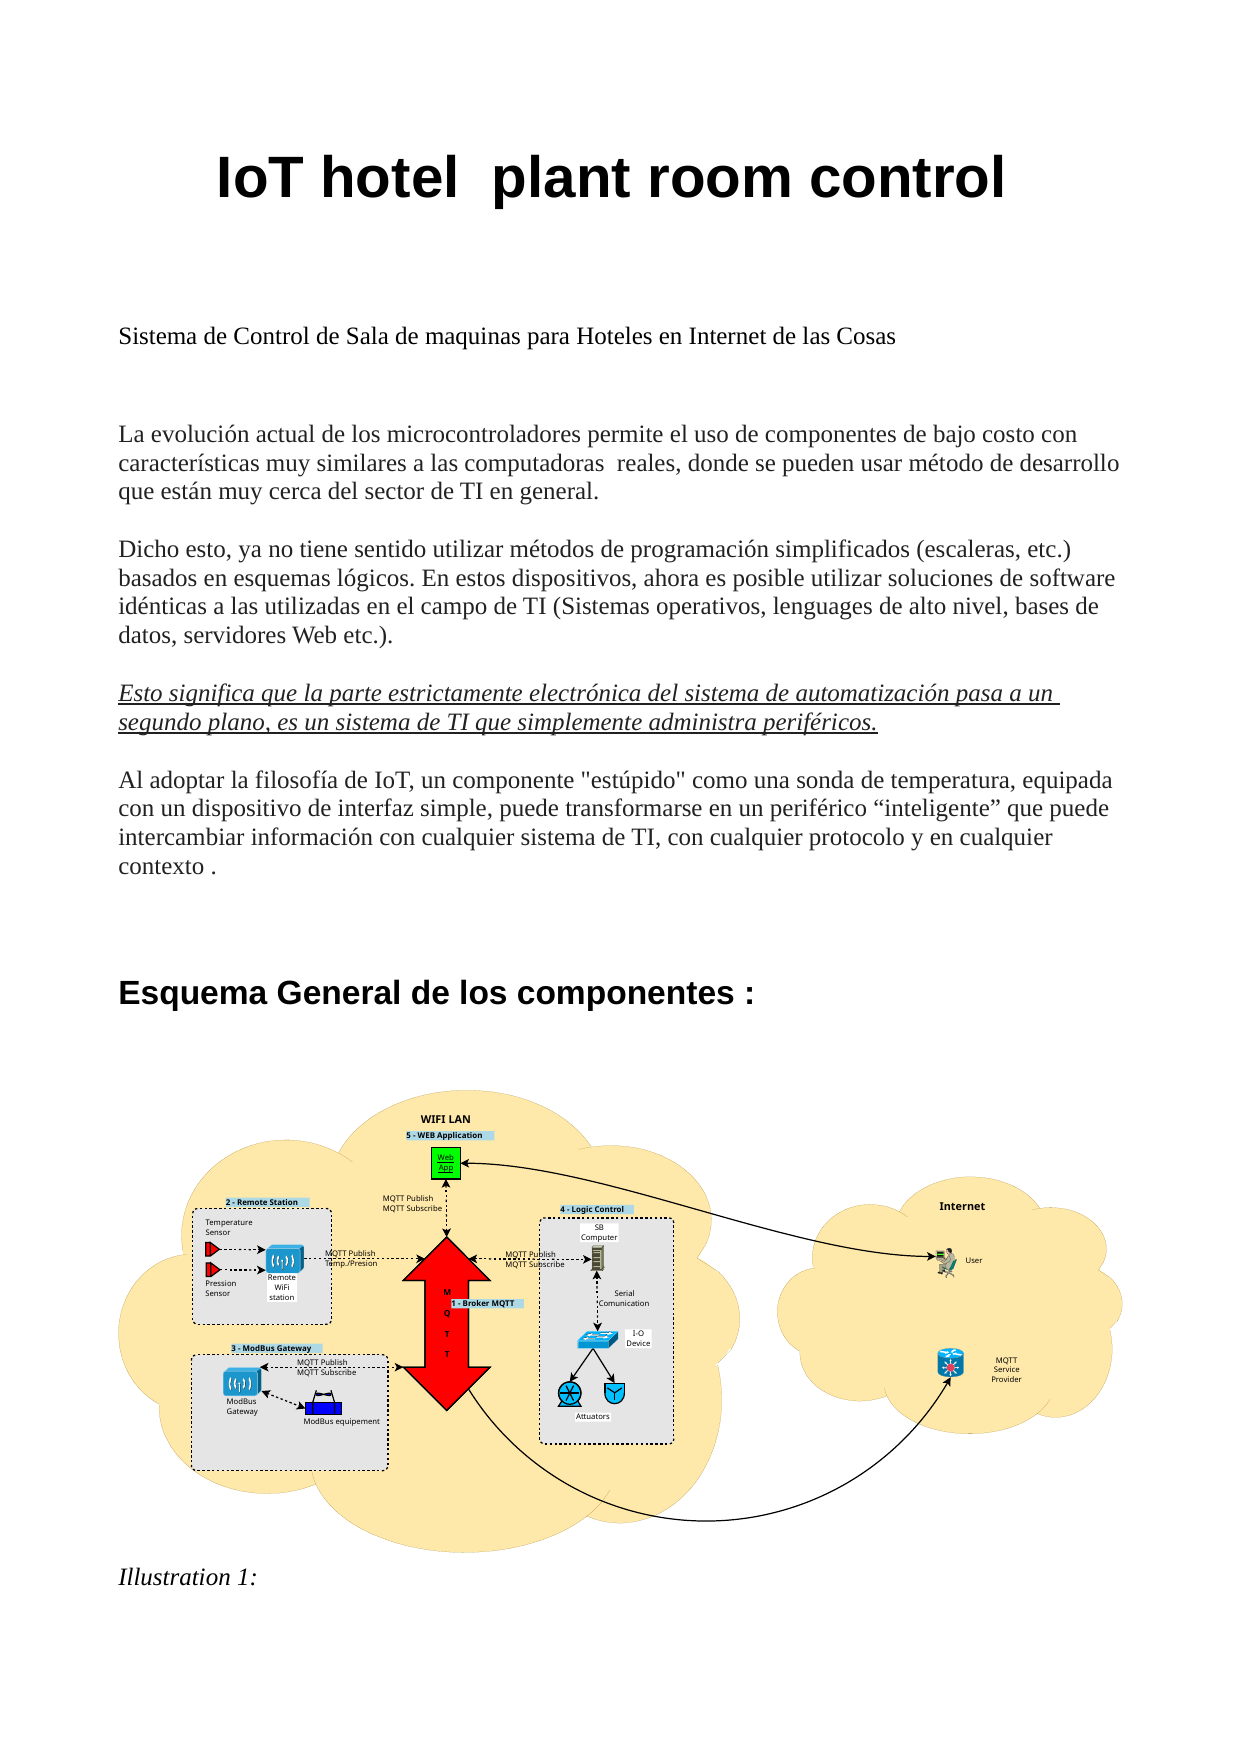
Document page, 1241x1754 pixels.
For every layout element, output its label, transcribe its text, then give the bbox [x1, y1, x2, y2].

text Illustration 1: [118, 1085, 1122, 1324]
text Illustration 1: [118, 1313, 1122, 1591]
text Esto significa que la parte estrictamente electrónica del sistema de automatización pasa a un segundo plano, es un sistema de TI que simplemente administra periféricos. [118, 678, 1122, 736]
text Sistema de Control de Sala de maquinas para Hoteles en Internet de las Cosas [118, 321, 1122, 349]
subtitle Esquema General de los componentes : [118, 973, 1122, 1011]
title IoT hotel plant room control [118, 143, 1122, 210]
text Al adoptar la filosofía de IoT, un componente "estúpido" como una sonda de temperatura, equipada con un dispositivo de interfaz simple, puede transformarse en un periférico “inteligente” que puede intercambiar información con cualquier sistema de TI, con cualquier protocolo y en cualquier contexto . [118, 765, 1122, 880]
text Illustration 1: [657, 1215, 916, 1520]
text Dicho esto, ya no tiene sentido utilizar métodos de programación simplificados (escaleras, etc.) basados en esquemas lógicos. En estos dispositivos, ahora es posible utilizar soluciones de software idénticas a las utilizadas en el campo de TI (Sistemas operativos, lenguages de alto nivel, bases de datos, servidores Web etc.). [118, 534, 1122, 649]
text La evolución actual de los microcontroladores permite el uso de componentes de bajo costo con características muy similares a las computadoras reales, donde se pueden usar método de desarrollo que están muy cerca del sector de TI en general. [118, 419, 1122, 505]
